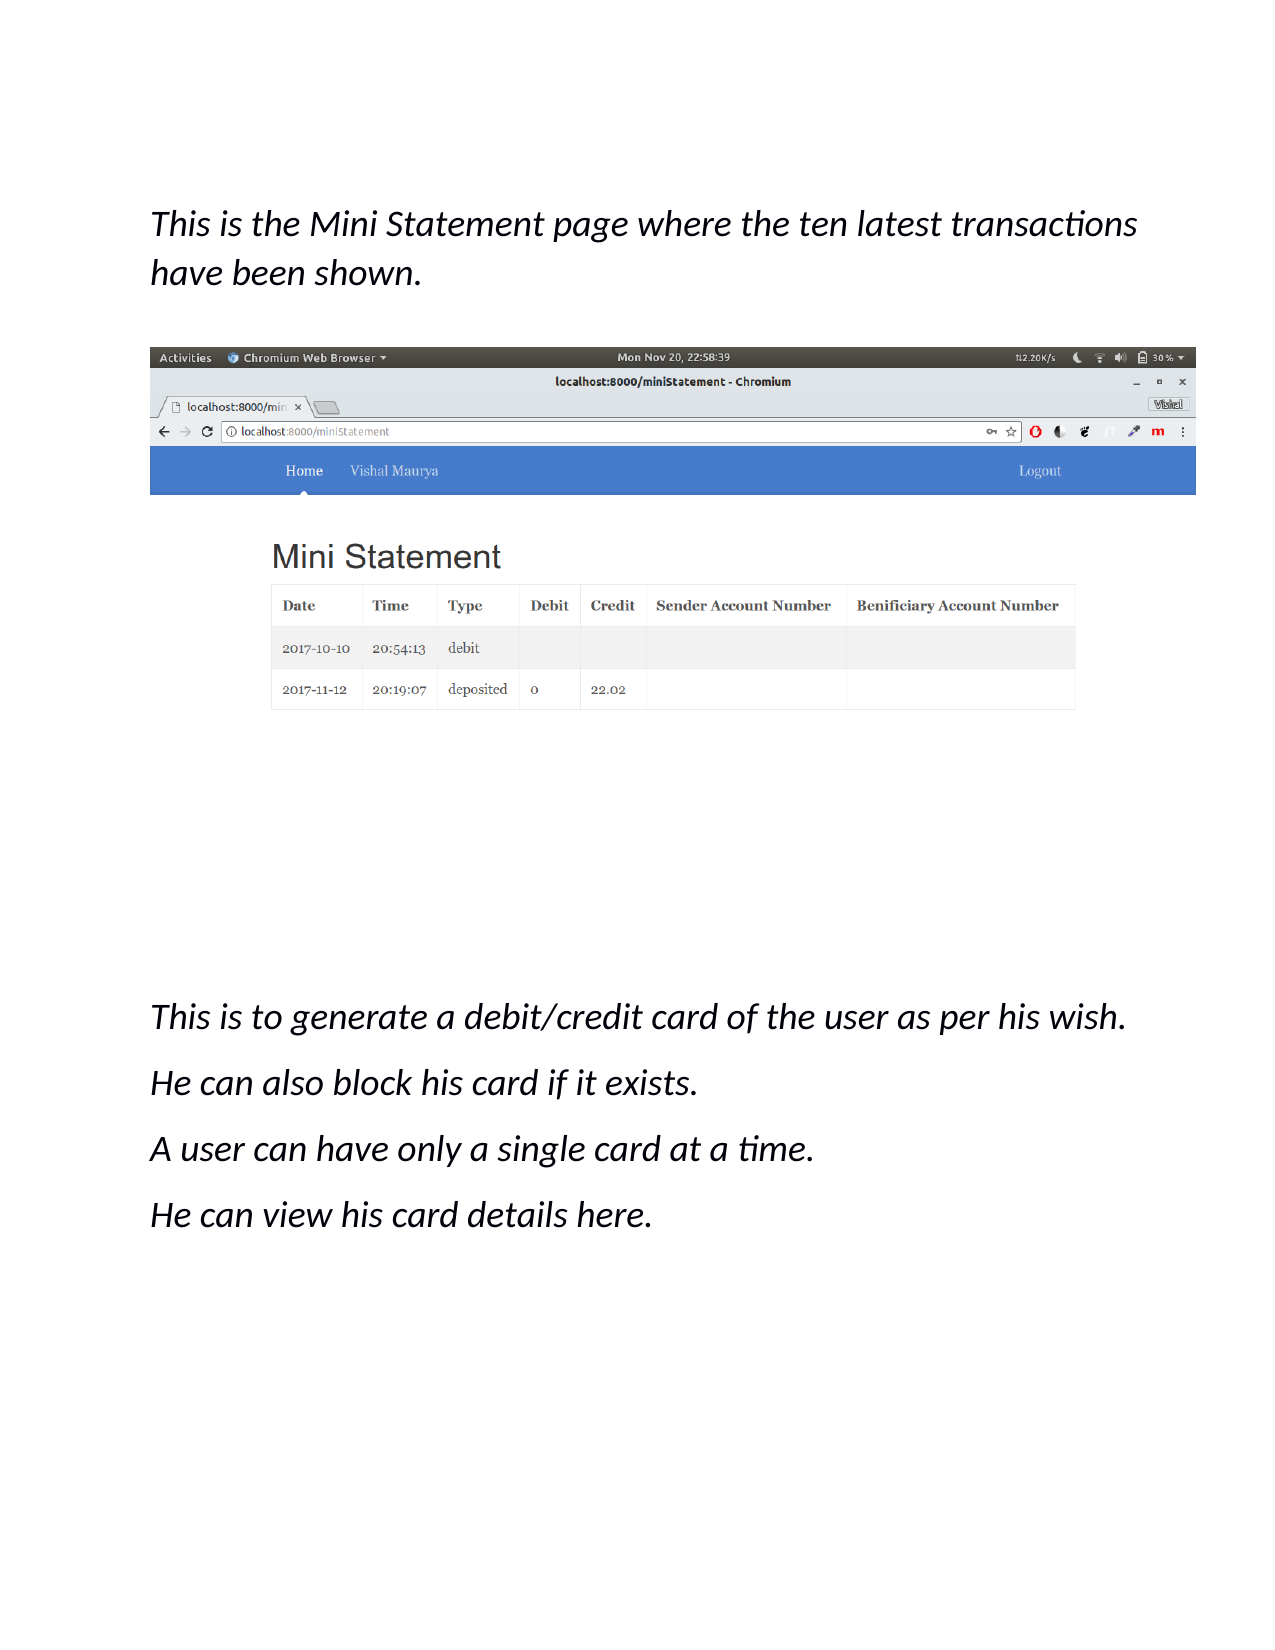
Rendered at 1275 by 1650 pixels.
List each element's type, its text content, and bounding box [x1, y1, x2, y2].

text This is the Mini Statement page where the ten latest transactions have been shown. [150, 199, 1196, 295]
text A user can have only a single card at a time. [150, 1125, 1196, 1171]
text He can view his card details here. [150, 1191, 1196, 1237]
text This is to generate a debit/credit card of the user as per his wish. [150, 993, 1196, 1038]
picture [150, 347, 1196, 936]
text He can also block his card if it exists. [150, 1059, 1196, 1104]
